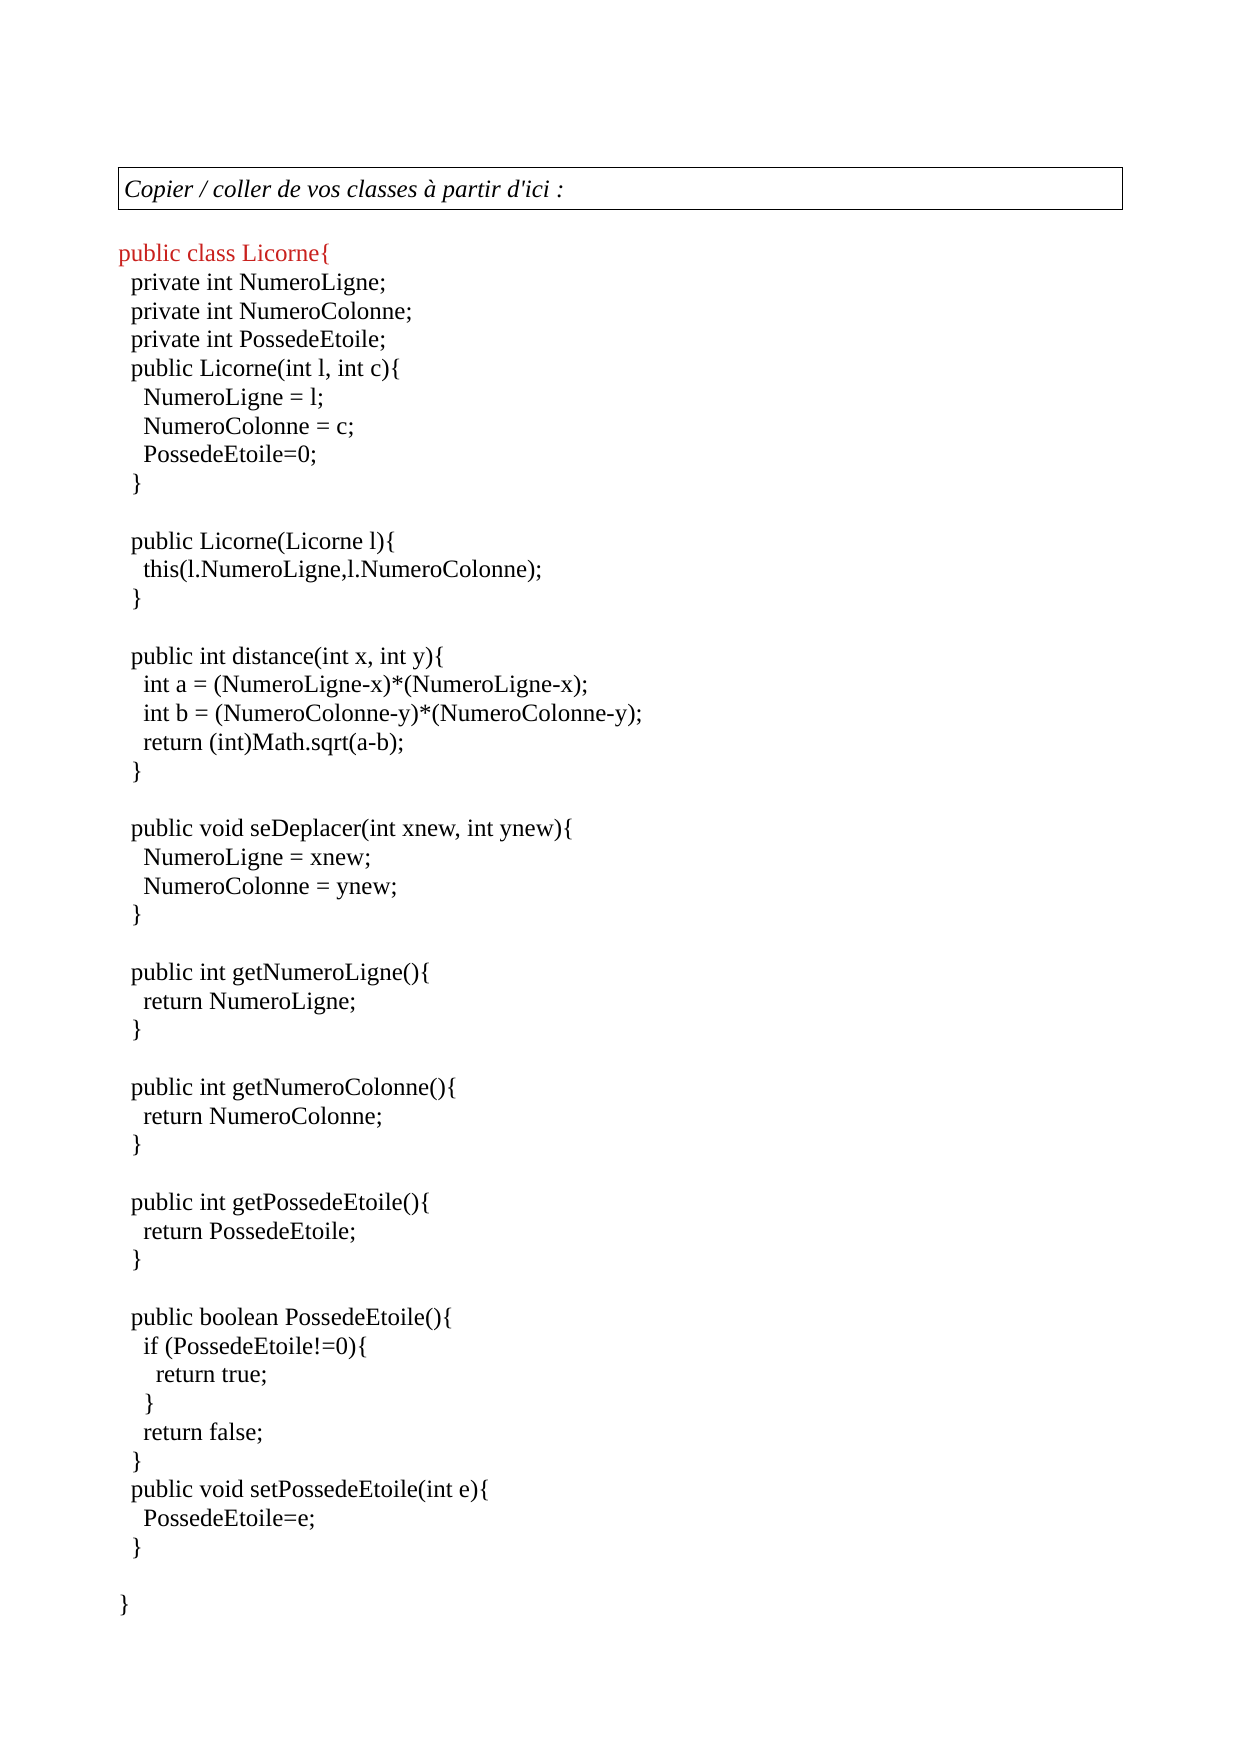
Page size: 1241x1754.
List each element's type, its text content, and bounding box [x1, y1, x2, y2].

text public int getNumeroLigne(){ [118, 957, 1122, 986]
text private int NumeroColonne; [118, 296, 1122, 324]
text return NumeroLigne; [118, 986, 1122, 1014]
text public int distance(int x, int y){ [118, 641, 1122, 669]
text return false; [118, 1417, 1122, 1446]
text this(l.NumeroLigne,l.NumeroColonne); [118, 554, 1122, 583]
text public int getPossedeEtoile(){ [118, 1187, 1122, 1216]
text private int NumeroLigne; [118, 267, 1122, 296]
text public boolean PossedeEtoile(){ [118, 1302, 1122, 1331]
text public class Licorne{ [118, 238, 1122, 267]
text public Licorne(Licorne l){ [118, 526, 1122, 554]
text return PossedeEtoile; [118, 1216, 1122, 1244]
text return true; [118, 1359, 1122, 1388]
text } [118, 1129, 1122, 1158]
text if (PossedeEtoile!=0){ [118, 1331, 1122, 1359]
text public Licorne(int l, int c){ [118, 353, 1122, 382]
text } [118, 1446, 1122, 1474]
text NumeroColonne = ynew; [118, 871, 1122, 899]
text } [118, 1388, 1122, 1417]
text } [118, 1532, 1122, 1561]
text public void setPossedeEtoile(int e){ [118, 1474, 1122, 1503]
text } [118, 756, 1122, 784]
text public void seDeplacer(int xnew, int ynew){ [118, 813, 1122, 842]
text return NumeroColonne; [118, 1101, 1122, 1129]
text } [118, 1014, 1122, 1043]
text } [118, 1589, 1122, 1618]
text public int getNumeroColonne(){ [118, 1072, 1122, 1101]
text PossedeEtoile=e; [118, 1503, 1122, 1532]
table_header Copier / coller de vos classes à partir d'ici : [119, 168, 1122, 208]
text } [118, 1244, 1122, 1273]
text private int PossedeEtoile; [118, 324, 1122, 353]
text } [118, 468, 1122, 497]
text PossedeEtoile=0; [118, 439, 1122, 468]
text } [118, 583, 1122, 612]
text } [118, 899, 1122, 928]
text NumeroLigne = xnew; [118, 842, 1122, 871]
text NumeroLigne = l; [118, 382, 1122, 411]
text int a = (NumeroLigne-x)*(NumeroLigne-x); [118, 669, 1122, 698]
text return (int)Math.sqrt(a-b); [118, 727, 1122, 756]
text NumeroColonne = c; [118, 411, 1122, 439]
text int b = (NumeroColonne-y)*(NumeroColonne-y); [118, 698, 1122, 727]
